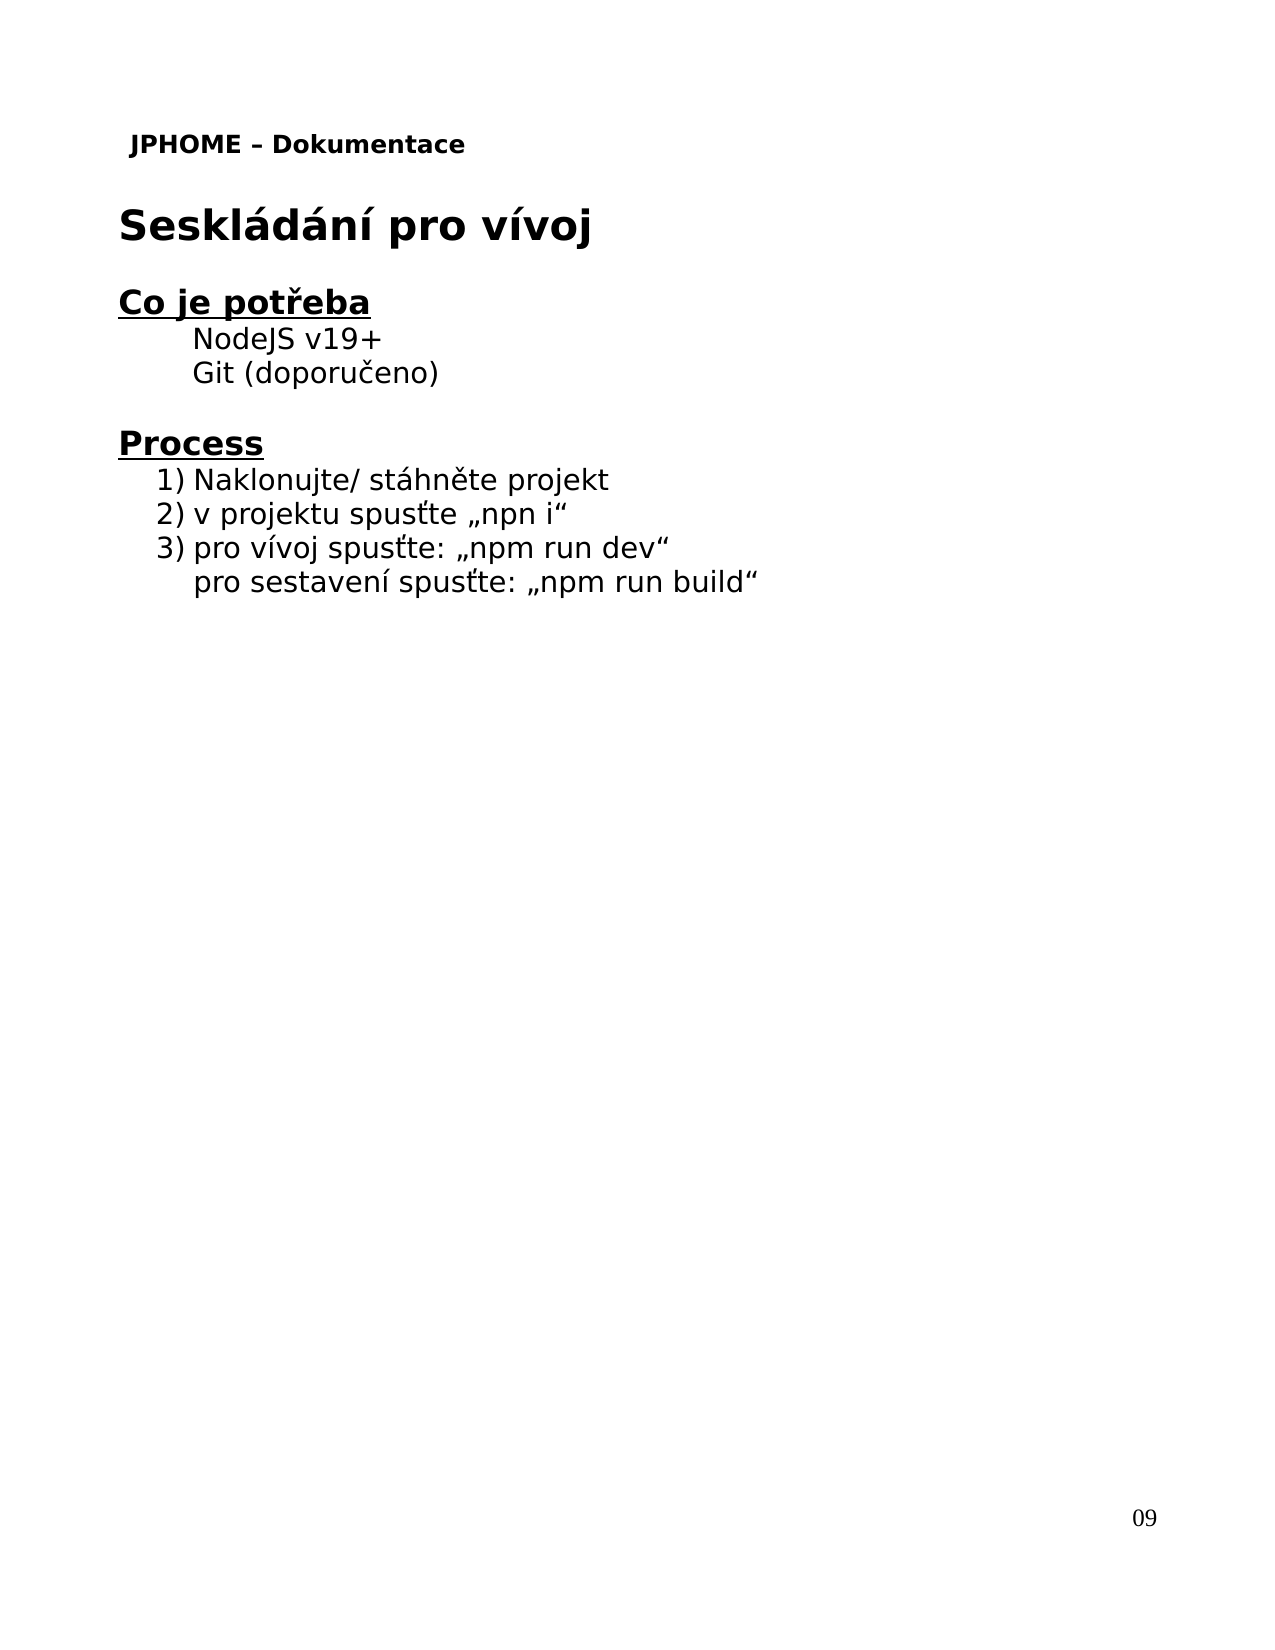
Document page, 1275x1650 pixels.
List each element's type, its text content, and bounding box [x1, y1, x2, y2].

list Naklonujte/ stáhněte projekt [156, 463, 1157, 497]
text NodeJS v19+ [118, 323, 1157, 357]
text Seskládání pro vívoj [118, 201, 1157, 250]
list v projektu spusťte „npn i“ [156, 497, 1157, 531]
list pro sestavení spusťte: „npm run build“ [156, 565, 1157, 599]
text Git (doporučeno) [118, 357, 1157, 391]
list pro vívoj spusťte: „npm run dev“ [156, 531, 1157, 565]
text Co je potřeba [118, 284, 1157, 323]
text Process [118, 424, 1157, 463]
